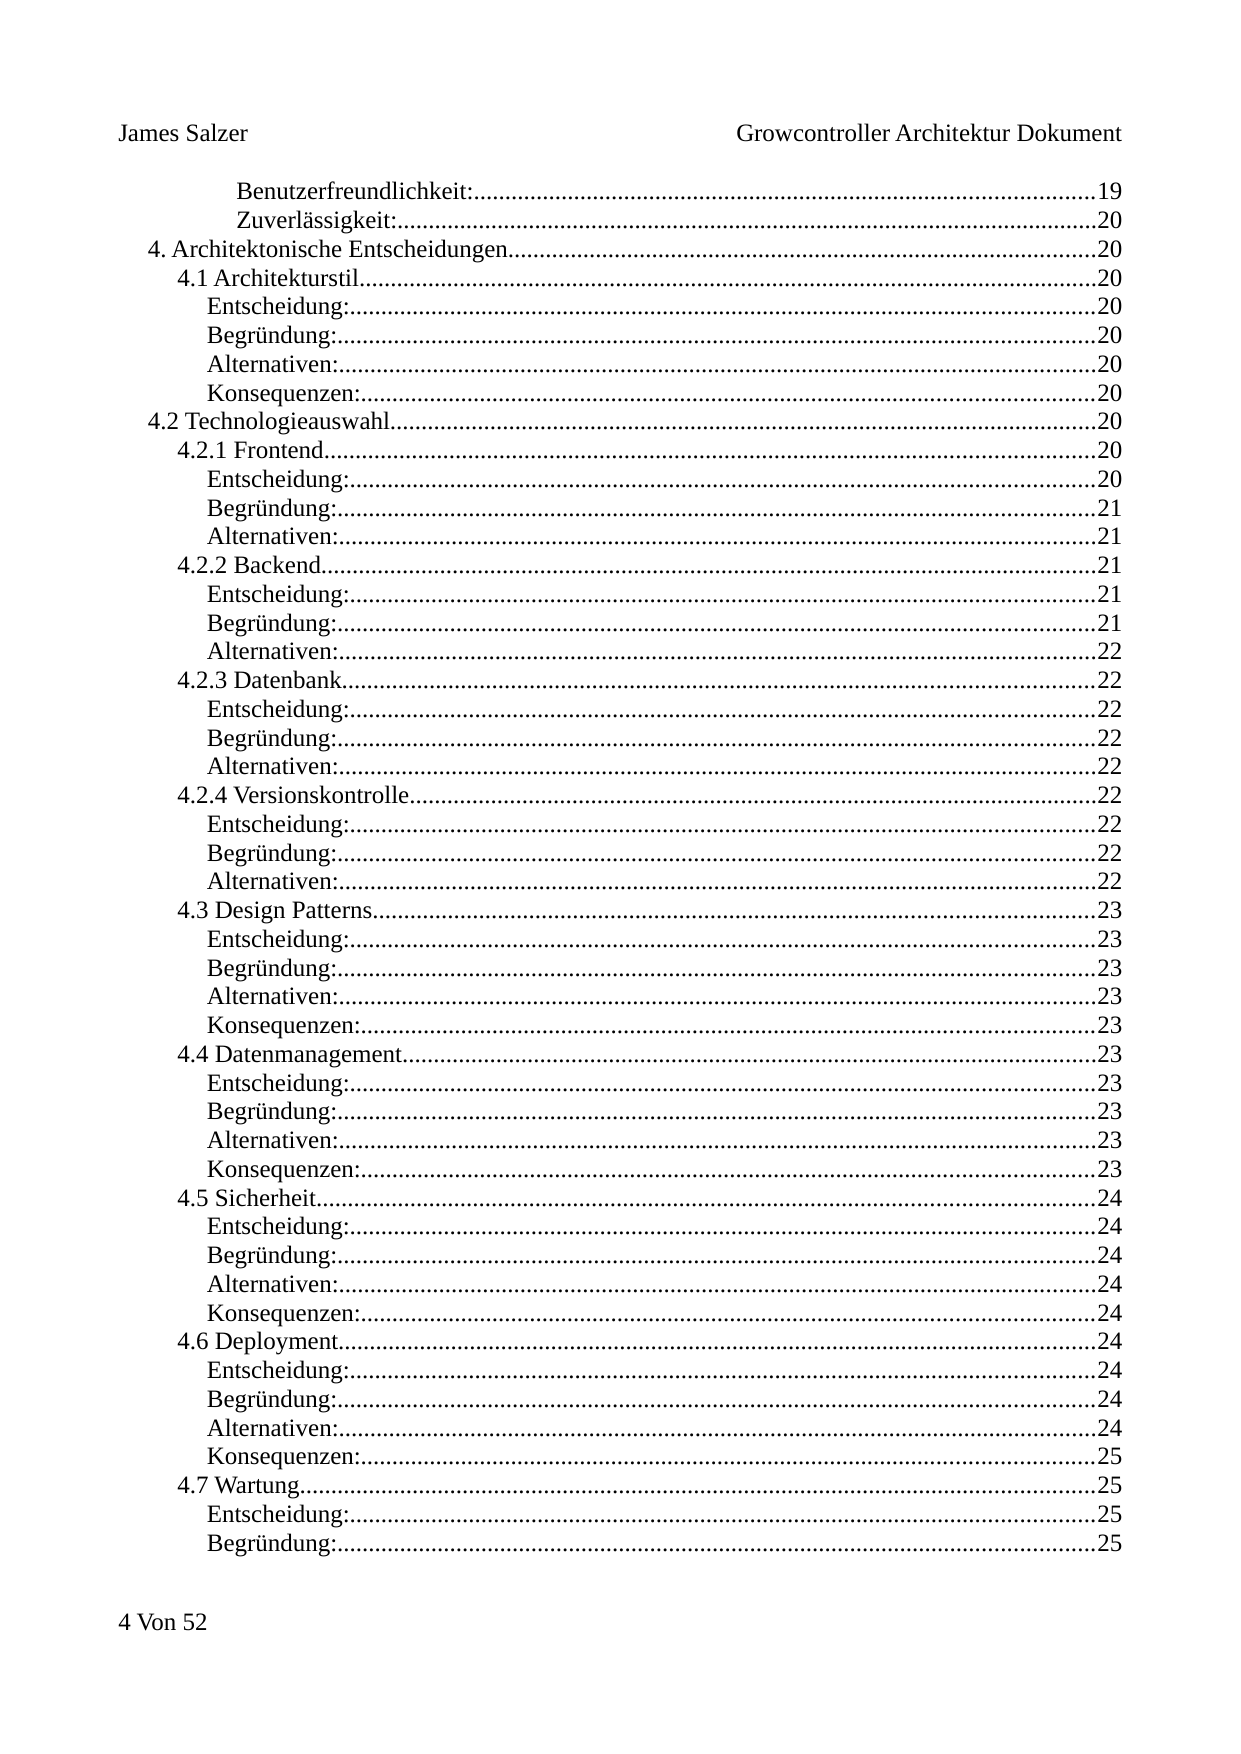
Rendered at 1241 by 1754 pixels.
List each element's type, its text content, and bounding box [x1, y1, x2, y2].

text Entscheidung: 21 [207, 579, 1122, 608]
text Alternativen: 21 [207, 521, 1122, 550]
text 4.7 Wartung 25 [177, 1470, 1122, 1499]
text 4.2 Technologieauswahl 20 [148, 406, 1122, 435]
text Konsequenzen: 23 [207, 1154, 1122, 1183]
text Begründung: 21 [207, 493, 1122, 521]
text Begründung: 24 [207, 1240, 1122, 1269]
text Entscheidung: 22 [207, 694, 1122, 723]
text Entscheidung: 20 [207, 464, 1122, 493]
text 4.1 Architekturstil 20 [177, 263, 1122, 291]
text Begründung: 23 [207, 1096, 1122, 1125]
text Begründung: 20 [207, 320, 1122, 349]
text Entscheidung: 24 [207, 1355, 1122, 1384]
text 4.5 Sicherheit 24 [177, 1183, 1122, 1211]
text Alternativen: 22 [207, 751, 1122, 780]
text Konsequenzen: 25 [207, 1441, 1122, 1470]
text Alternativen: 24 [207, 1413, 1122, 1441]
text Entscheidung: 24 [207, 1211, 1122, 1240]
text Entscheidung: 25 [207, 1499, 1122, 1528]
text Zuverlässigkeit: 20 [236, 205, 1122, 234]
text Entscheidung: 22 [207, 809, 1122, 838]
text 4.3 Design Patterns 23 [177, 895, 1122, 924]
text Begründung: 22 [207, 723, 1122, 751]
text Alternativen: 22 [207, 636, 1122, 665]
text 4.2.3 Datenbank 22 [177, 665, 1122, 694]
text Alternativen: 22 [207, 866, 1122, 895]
text 4.2.1 Frontend 20 [177, 435, 1122, 464]
text Begründung: 23 [207, 953, 1122, 981]
text Alternativen: 23 [207, 981, 1122, 1010]
text Begründung: 24 [207, 1384, 1122, 1413]
text Entscheidung: 23 [207, 924, 1122, 953]
text 4.4 Datenmanagement 23 [177, 1039, 1122, 1068]
text Konsequenzen: 24 [207, 1298, 1122, 1326]
text 4. Architektonische Entscheidungen 20 [148, 234, 1122, 263]
text Benutzerfreundlichkeit: 19 [236, 176, 1122, 205]
text Alternativen: 20 [207, 349, 1122, 378]
text 4.6 Deployment 24 [177, 1326, 1122, 1355]
text 4.2.4 Versionskontrolle 22 [177, 780, 1122, 809]
text Konsequenzen: 23 [207, 1010, 1122, 1039]
text Alternativen: 24 [207, 1269, 1122, 1298]
text Entscheidung: 20 [207, 291, 1122, 320]
text Alternativen: 23 [207, 1125, 1122, 1154]
text Begründung: 25 [207, 1528, 1122, 1556]
text Entscheidung: 23 [207, 1068, 1122, 1096]
text 4.2.2 Backend 21 [177, 550, 1122, 579]
text Begründung: 21 [207, 608, 1122, 636]
text Begründung: 22 [207, 838, 1122, 866]
text Konsequenzen: 20 [207, 378, 1122, 406]
